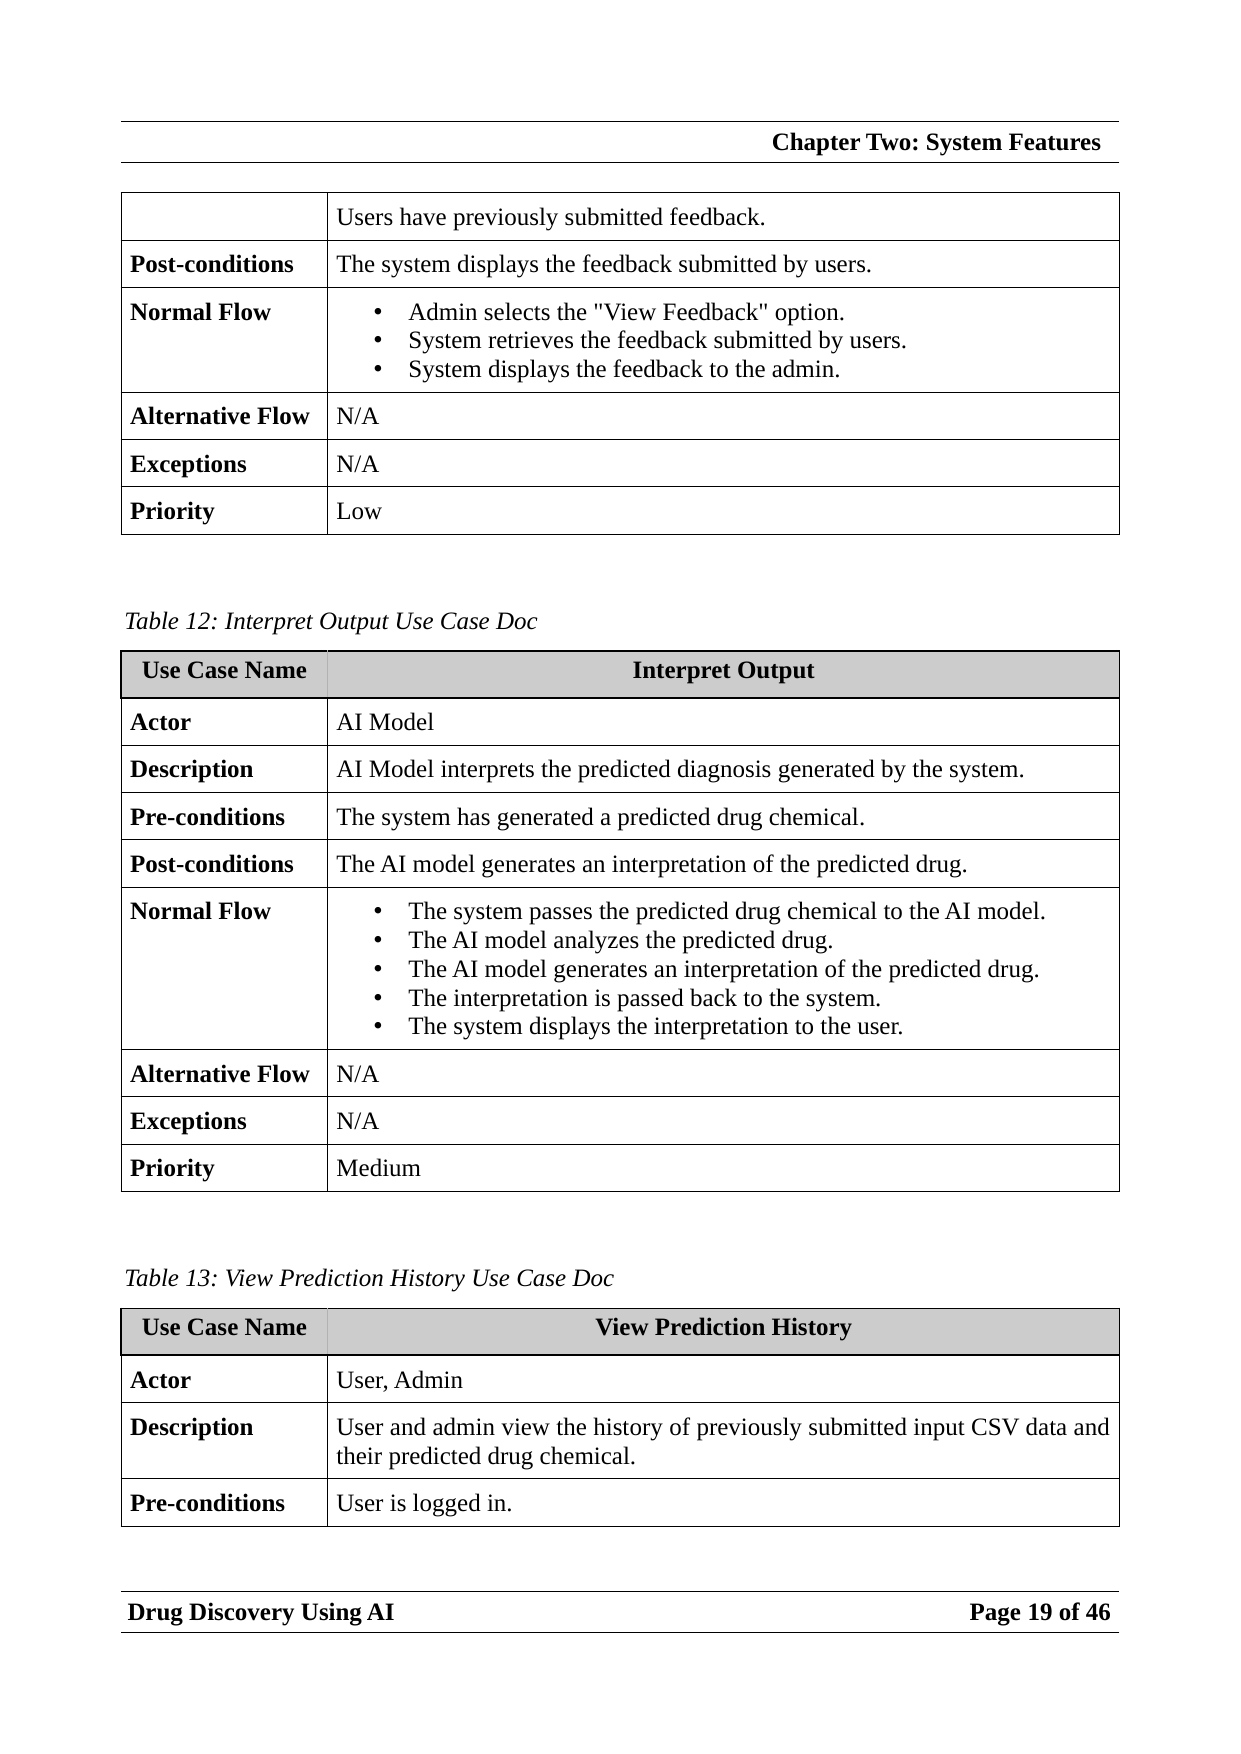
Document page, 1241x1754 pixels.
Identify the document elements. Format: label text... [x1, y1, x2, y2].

table_cell User is logged in. [328, 1479, 1119, 1526]
text Table 13: View Prediction History Use Case Doc [121, 1260, 1119, 1295]
table_cell Description [122, 1403, 327, 1478]
table_cell N/A [328, 393, 1119, 439]
table_cell User and admin view the history of previously submitted input CSV data and their predicted drug chemical. [328, 1403, 1119, 1478]
table_cell Normal Flow [122, 288, 327, 392]
table_cell The system displays the feedback submitted by users. [328, 241, 1119, 287]
table_header Use Case Name [122, 1309, 327, 1354]
table_cell Medium [328, 1145, 1119, 1191]
table_cell The AI model generates an interpretation of the predicted drug. [328, 840, 1119, 887]
table_header Use Case Name [122, 652, 327, 697]
table_cell User, Admin [328, 1356, 1119, 1402]
table_cell Exceptions [122, 1097, 327, 1143]
table_cell The system passes the predicted drug chemical to the AI model. The AI model analyzes the predicted drug. The AI model generates an interpretation of the predicted drug. The interpretation is passed back to the system. The system displays the interpretation to the user. [328, 888, 1119, 1049]
table_cell N/A [328, 440, 1119, 486]
table_cell Post-conditions [122, 241, 327, 287]
table_cell N/A [328, 1097, 1119, 1143]
table_cell N/A [328, 1050, 1119, 1096]
table_cell Priority [122, 487, 327, 533]
table_cell Description [122, 746, 327, 792]
table_cell Priority [122, 1145, 327, 1191]
table_cell Actor [122, 699, 327, 745]
table_cell Admin selects the "View Feedback" option. System retrieves the feedback submitted by users. System displays the feedback to the admin. [328, 288, 1119, 392]
table_cell AI Model [328, 699, 1119, 745]
table_cell [122, 193, 327, 239]
text Table 12: Interpret Output Use Case Doc [121, 603, 1119, 638]
table_cell Pre-conditions [122, 793, 327, 839]
table_cell The system has generated a predicted drug chemical. [328, 793, 1119, 839]
table_header View Prediction History [328, 1309, 1119, 1354]
table_cell Alternative Flow [122, 1050, 327, 1096]
table_cell Pre-conditions [122, 1479, 327, 1526]
table_cell Low [328, 487, 1119, 533]
table_cell Actor [122, 1356, 327, 1402]
table_cell Users have previously submitted feedback. [328, 193, 1119, 239]
table_cell AI Model interprets the predicted diagnosis generated by the system. [328, 746, 1119, 792]
table_cell Normal Flow [122, 888, 327, 1049]
table_header Interpret Output [328, 652, 1119, 697]
table_cell Exceptions [122, 440, 327, 486]
table_cell Alternative Flow [122, 393, 327, 439]
table_cell Post-conditions [122, 840, 327, 887]
